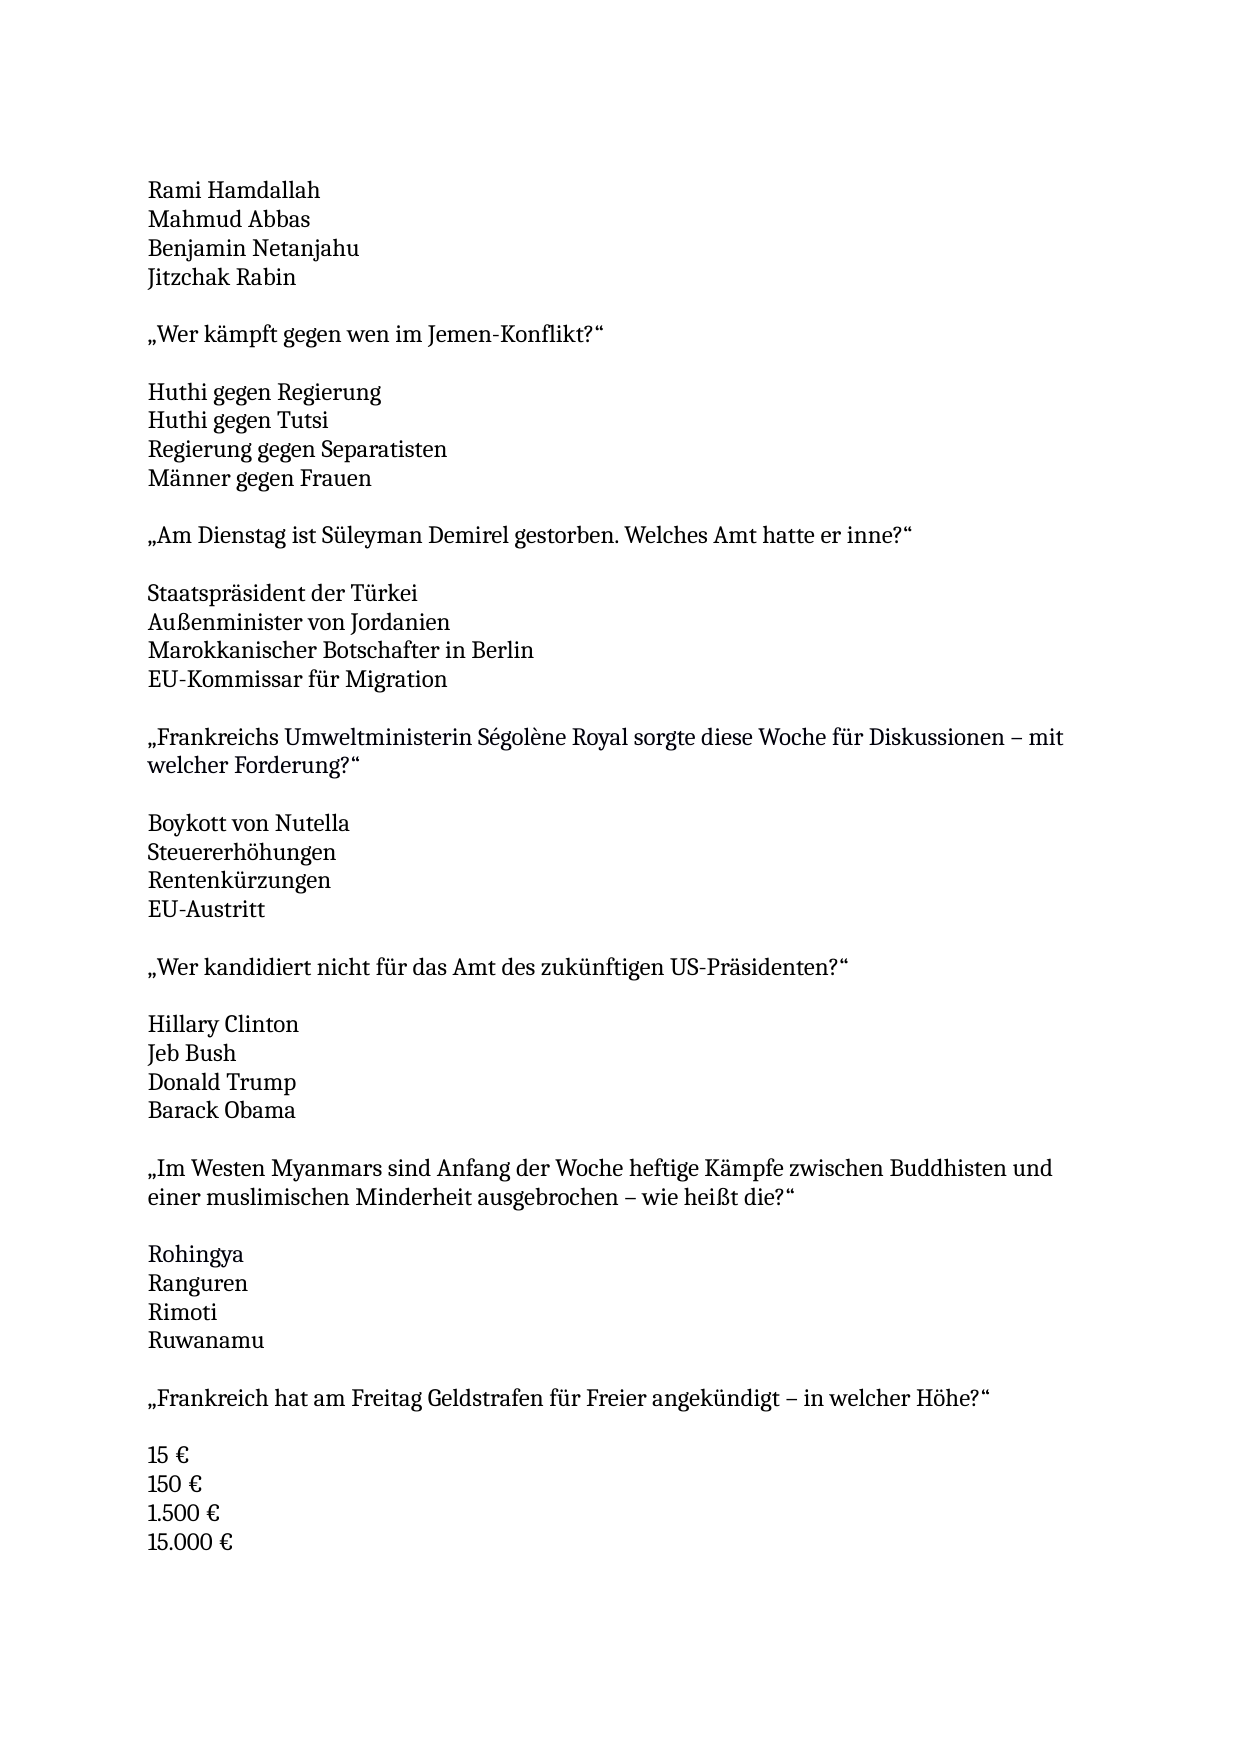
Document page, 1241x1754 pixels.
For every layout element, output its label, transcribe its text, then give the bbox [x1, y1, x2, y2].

text EU-Austritt [148, 895, 1093, 924]
text Huthi gegen Tutsi [148, 406, 1093, 435]
text „Am Dienstag ist Süleyman Demirel gestorben. Welches Amt hatte er inne?“ [148, 521, 1093, 550]
text „Frankreichs Umweltministerin Ségolène Royal sorgte diese Woche für Diskussionen – mit welcher Forderung?“ [148, 723, 1093, 780]
text Hillary Clinton [148, 1010, 1093, 1039]
text Boykott von Nutella [148, 809, 1093, 838]
text 15 € [148, 1441, 1093, 1470]
text Donald Trump [148, 1068, 1093, 1096]
text Huthi gegen Regierung [148, 378, 1093, 406]
text Mahmud Abbas [148, 205, 1093, 234]
text Außenminister von Jordanien [148, 608, 1093, 636]
text Rohingya [148, 1240, 1093, 1269]
text Rentenkürzungen [148, 866, 1093, 895]
text 1.500 € [148, 1499, 1093, 1528]
text Ruwanamu [148, 1326, 1093, 1355]
text Jeb Bush [148, 1039, 1093, 1068]
text Männer gegen Frauen [148, 464, 1093, 493]
text Jitzchak Rabin [148, 263, 1093, 291]
text Marokkanischer Botschafter in Berlin [148, 636, 1093, 665]
text Benjamin Netanjahu [148, 234, 1093, 263]
text Rimoti [148, 1298, 1093, 1326]
text „Frankreich hat am Freitag Geldstrafen für Freier angekündigt – in welcher Höhe?“ [148, 1384, 1093, 1413]
text Rami Hamdallah [148, 176, 1093, 205]
text Steuererhöhungen [148, 838, 1093, 866]
text „Im Westen Myanmars sind Anfang der Woche heftige Kämpfe zwischen Buddhisten und einer muslimischen Minderheit ausgebrochen – wie heißt die?“ [148, 1154, 1093, 1211]
text 15.000 € [148, 1528, 1093, 1556]
text EU-Kommissar für Migration [148, 665, 1093, 694]
text „Wer kandidiert nicht für das Amt des zukünftigen US-Präsidenten?“ [148, 953, 1093, 981]
text „Wer kämpft gegen wen im Jemen-Konflikt?“ [148, 320, 1093, 349]
text Regierung gegen Separatisten [148, 435, 1093, 464]
text 150 € [148, 1470, 1093, 1499]
text Barack Obama [148, 1096, 1093, 1125]
text Ranguren [148, 1269, 1093, 1298]
text Staatspräsident der Türkei [148, 579, 1093, 608]
